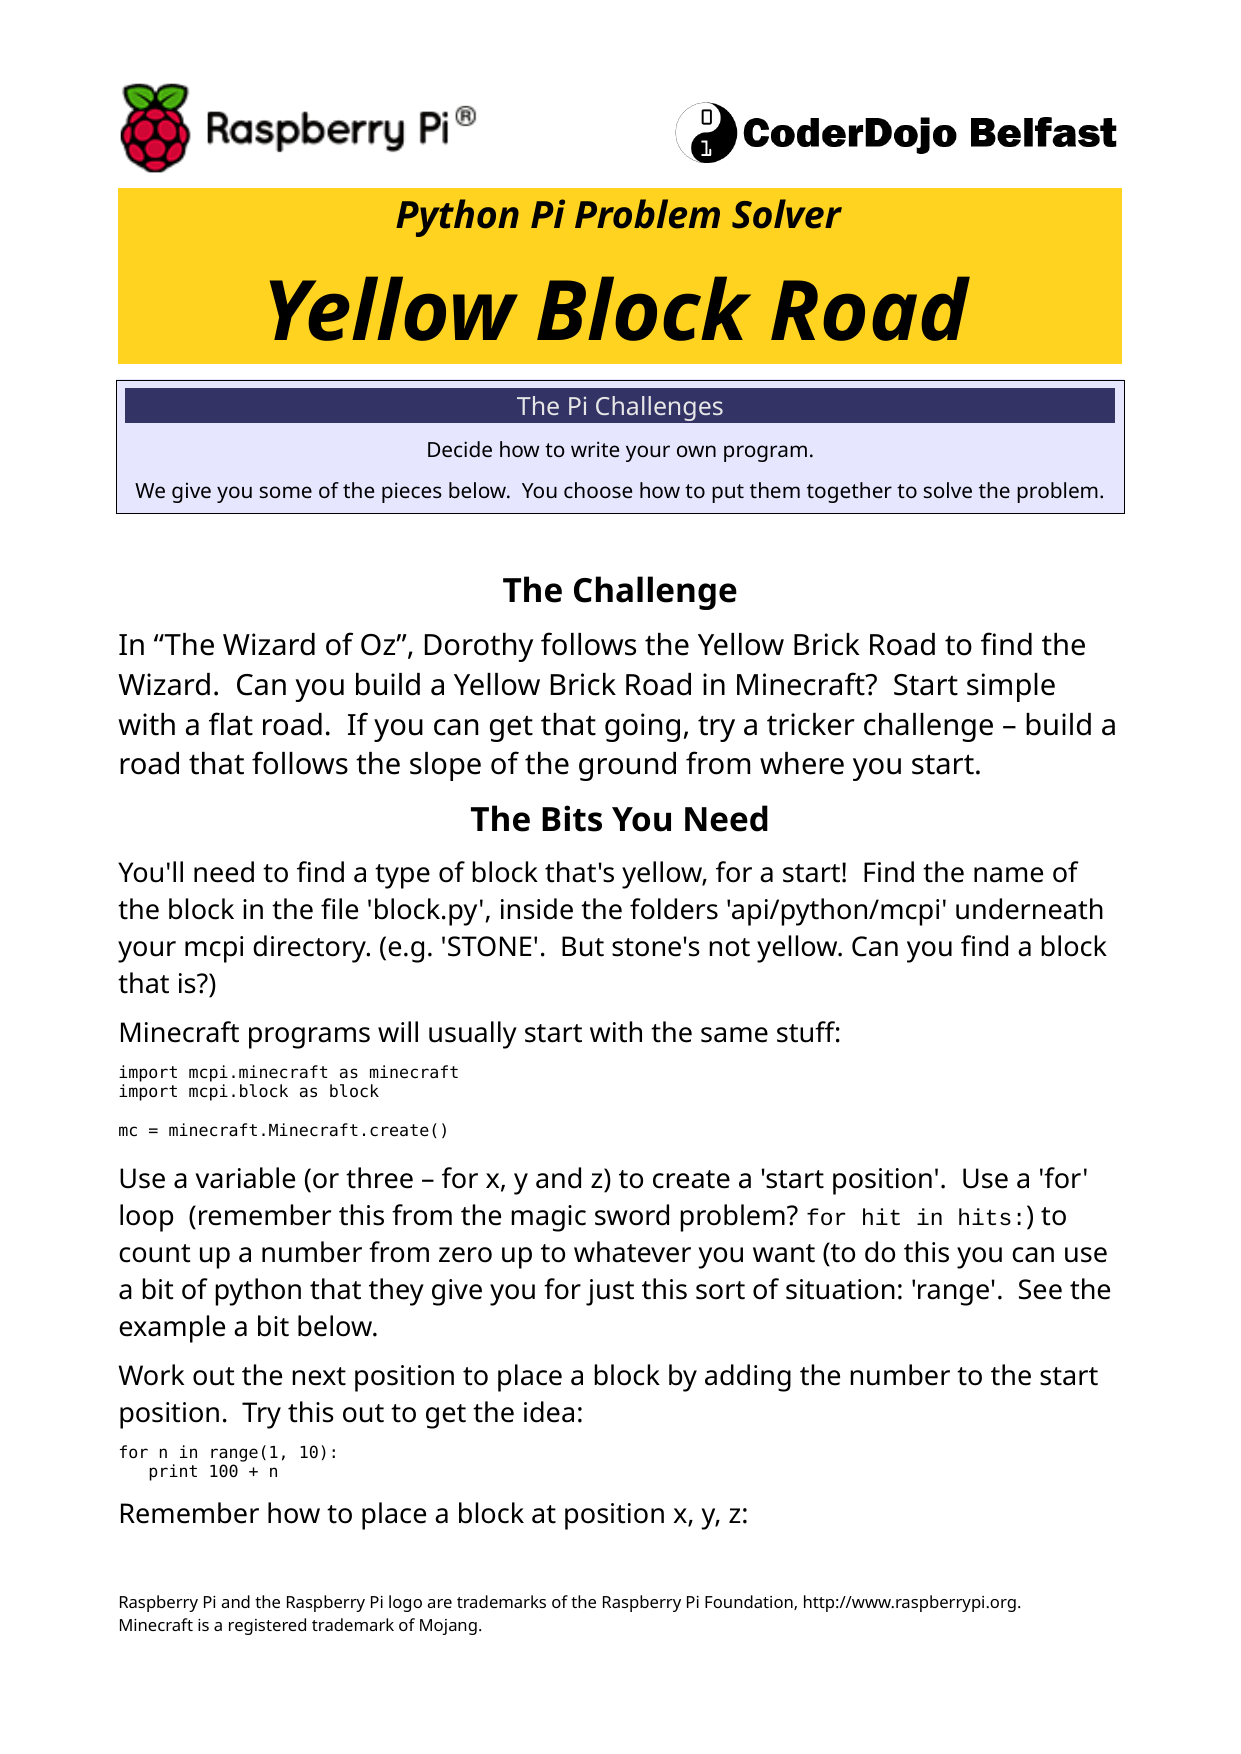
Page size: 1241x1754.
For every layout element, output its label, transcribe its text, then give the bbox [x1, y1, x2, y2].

text Use a variable (or three – for x, y and z) to create a 'start position'. Use a 'for' loop (remember this from the magic sword problem? for hit in hits:) to count up a number from zero up to whatever you want (to do this you can use a bit of python that they give you for just this sort of situation: 'range'. See the example a bit below. [118, 1160, 1122, 1344]
text We give you some of the pieces below. You choose how to put them together to solve the problem. [125, 476, 1115, 504]
text mc = minecraft.Minecraft.create() [118, 1121, 1122, 1141]
text Remember how to place a block at position x, y, z: [118, 1494, 1122, 1531]
subtitle Python Pi Problem Solver [118, 188, 1122, 239]
picture [119, 82, 478, 175]
text for n in range(1, 10): [118, 1443, 1122, 1462]
text Decide how to write your own program. [125, 435, 1115, 463]
text You'll need to find a type of block that's yellow, for a start! Find the name of the block in the file 'block.py', inside the folders 'api/python/mcpi' underneath your mcpi directory. (e.g. 'STONE'. But stone's not yellow. Can you find a block that is?) [118, 854, 1122, 1001]
text The Bits You Need [118, 796, 1122, 841]
text print 100 + n [118, 1462, 1122, 1482]
subtitle Yellow Block Road [118, 251, 1122, 364]
picture [672, 100, 1125, 166]
text Work out the next position to place a block by adding the number to the start position. Try this out to get the idea: [118, 1357, 1122, 1431]
text The Challenge [118, 567, 1122, 612]
text The Pi Challenges [125, 388, 1115, 423]
text Minecraft programs will usually start with the same stuff: [118, 1014, 1122, 1051]
text import mcpi.minecraft as minecraft [118, 1063, 1122, 1082]
text In “The Wizard of Oz”, Dorothy follows the Yellow Brick Road to find the Wizard. Can you build a Yellow Brick Road in Minecraft? Start simple with a flat road. If you can get that going, try a tricker challenge – build a road that follows the slope of the ground from where you start. [118, 624, 1122, 783]
text import mcpi.block as block [118, 1082, 1122, 1102]
